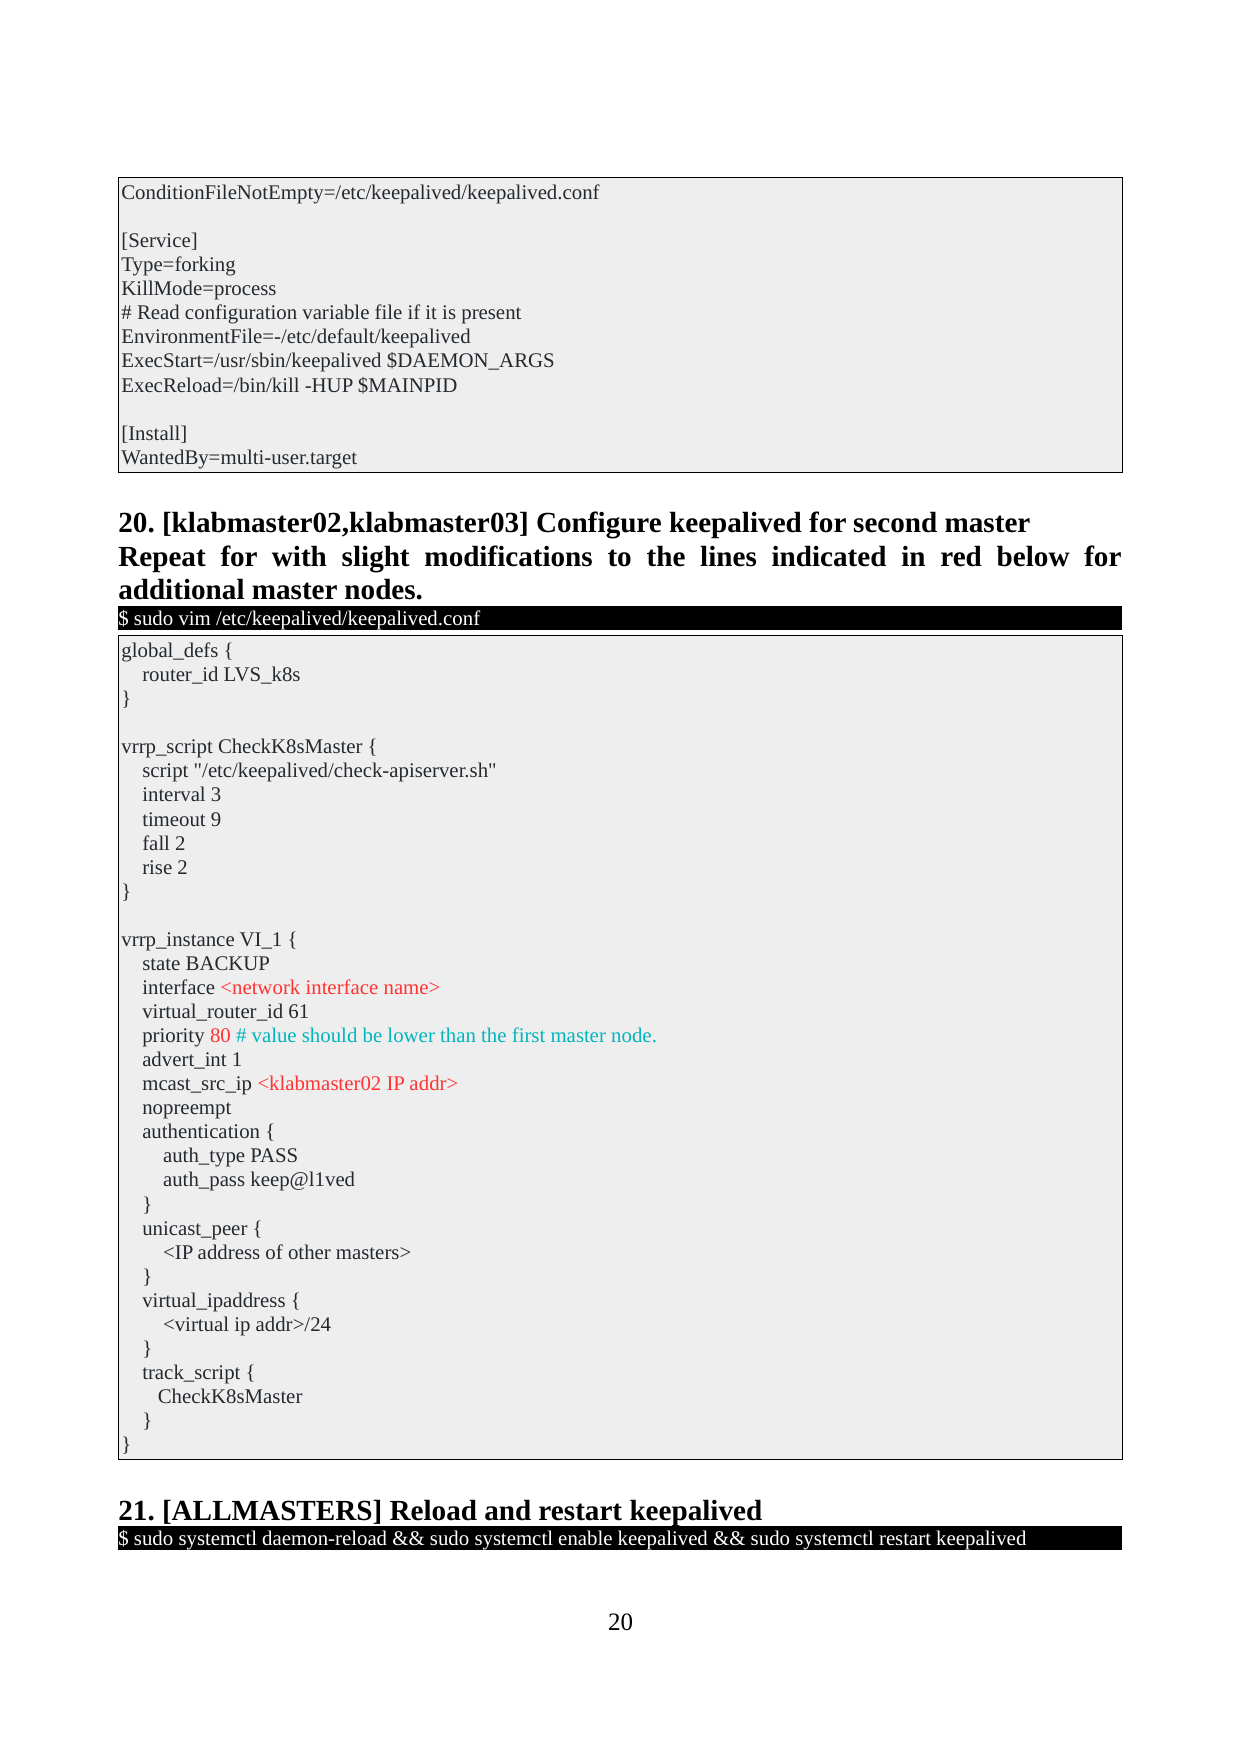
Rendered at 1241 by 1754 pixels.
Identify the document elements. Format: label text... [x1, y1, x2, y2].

text nopreempt [119, 1092, 1122, 1116]
text Type=forking [119, 249, 1122, 273]
text $ sudo vim /etc/keepalived/keepalived.conf [118, 606, 1122, 630]
text } [119, 876, 1122, 899]
text } [119, 1188, 1122, 1212]
text track_script { [119, 1357, 1122, 1381]
text rise 2 [119, 851, 1122, 876]
text ExecReload=/bin/kill -HUP $MAINPID [119, 369, 1122, 393]
text priority 80 # value should be lower than the first master node. [119, 1020, 1122, 1044]
text # Read configuration variable file if it is present [119, 297, 1122, 321]
text router_id LVS_k8s [119, 659, 1122, 683]
text EnvironmentFile=-/etc/default/keepalived [119, 321, 1122, 345]
text } [119, 1333, 1122, 1357]
text WantedBy=multi-user.target [119, 442, 1122, 472]
text virtual_ipaddress { [119, 1284, 1122, 1309]
text script "/etc/keepalived/check-apiserver.sh" [119, 755, 1122, 779]
text KillMode=process [119, 273, 1122, 297]
text <virtual ip addr>/24 [119, 1309, 1122, 1333]
text advert_int 1 [119, 1044, 1122, 1068]
text state BACKUP [119, 948, 1122, 972]
text Repeat for with slight modifications to the lines indicated in red below for additional master nodes. [118, 539, 1122, 606]
text unicast_peer { [119, 1212, 1122, 1236]
text $ sudo systemctl daemon-reload && sudo systemctl enable keepalived && sudo systemctl restart keepalived [118, 1526, 1122, 1550]
text ConditionFileNotEmpty=/etc/keepalived/keepalived.conf [119, 178, 1122, 201]
text [Service] [119, 225, 1122, 249]
text fall 2 [119, 827, 1122, 851]
text vrrp_instance VI_1 { [119, 924, 1122, 948]
text timeout 9 [119, 803, 1122, 827]
text interval 3 [119, 779, 1122, 803]
text 20. [klabmaster02,klabmaster03] Configure keepalived for second master [118, 505, 1122, 539]
text } [119, 1429, 1122, 1459]
text } [119, 1405, 1122, 1429]
text <IP address of other masters> [119, 1236, 1122, 1261]
text [Install] [119, 417, 1122, 442]
text 21. [ALLMASTERS] Reload and restart keepalived [118, 1493, 1122, 1526]
text } [119, 1261, 1122, 1284]
text mcast_src_ip <klabmaster02 IP addr> [119, 1068, 1122, 1092]
text authentication { [119, 1116, 1122, 1140]
text interface <network interface name> [119, 972, 1122, 996]
text auth_pass keep@l1ved [119, 1164, 1122, 1188]
text ExecStart=/usr/sbin/keepalived $DAEMON_ARGS [119, 345, 1122, 369]
text } [119, 683, 1122, 707]
text global_defs { [119, 636, 1122, 659]
text vrrp_script CheckK8sMaster { [119, 731, 1122, 755]
text virtual_router_id 61 [119, 996, 1122, 1020]
text CheckK8sMaster [119, 1381, 1122, 1405]
text auth_type PASS [119, 1140, 1122, 1164]
